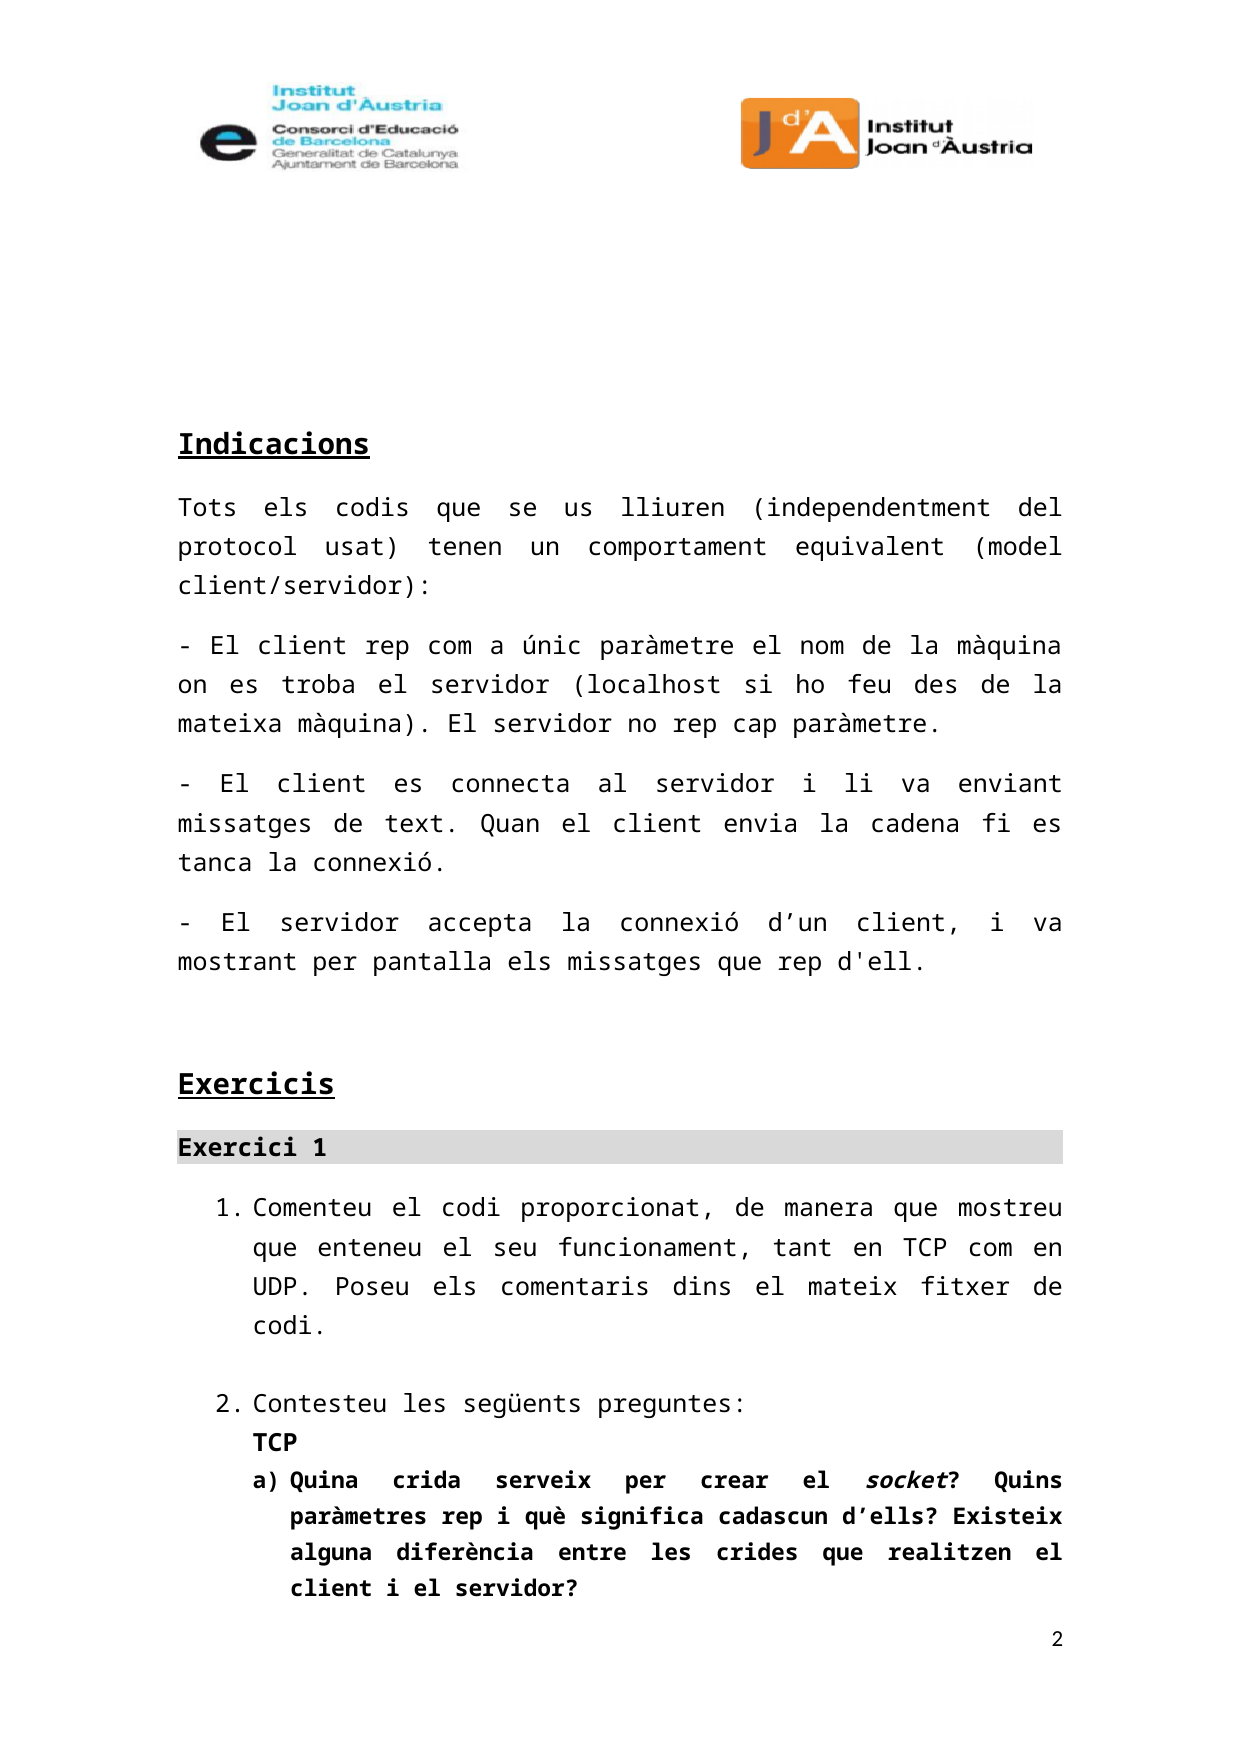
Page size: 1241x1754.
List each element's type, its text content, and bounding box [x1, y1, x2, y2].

list Quina crida serveix per crear el socket? Quins paràmetres rep i què significa cadascun d’ells? Existeix alguna diferència entre les crides que realitzen el client i el servidor? [252, 1464, 1063, 1603]
picture [693, 73, 1063, 193]
text - El servidor accepta la connexió d’un client, i va mostrant per pantalla els missatges que rep d'ell. [177, 904, 1063, 978]
text Exercici 1 [177, 1130, 1063, 1164]
text Indicacions [177, 423, 1063, 463]
text - El client es connecta al servidor i li va enviant missatges de text. Quan el client envia la cadena fi es tanca la connexió. [177, 766, 1063, 878]
picture [180, 75, 487, 193]
list TCP [252, 1425, 1063, 1459]
list Contesteu les següents preguntes: [215, 1386, 1063, 1420]
text - El client rep com a únic paràmetre el nom de la màquina on es troba el servidor (localhost si ho feu des de la mateixa màquina). El servidor no rep cap paràmetre. [177, 628, 1063, 740]
text Exercicis [177, 1064, 1063, 1103]
text Tots els codis que se us lliuren (independentment del protocol usat) tenen un comportament equivalent (model client/servidor): [177, 489, 1063, 602]
list Comenteu el codi proporcionat, de manera que mostreu que enteneu el seu funcionament, tant en TCP com en UDP. Poseu els comentaris dins el mateix fitxer de codi. [215, 1190, 1063, 1342]
